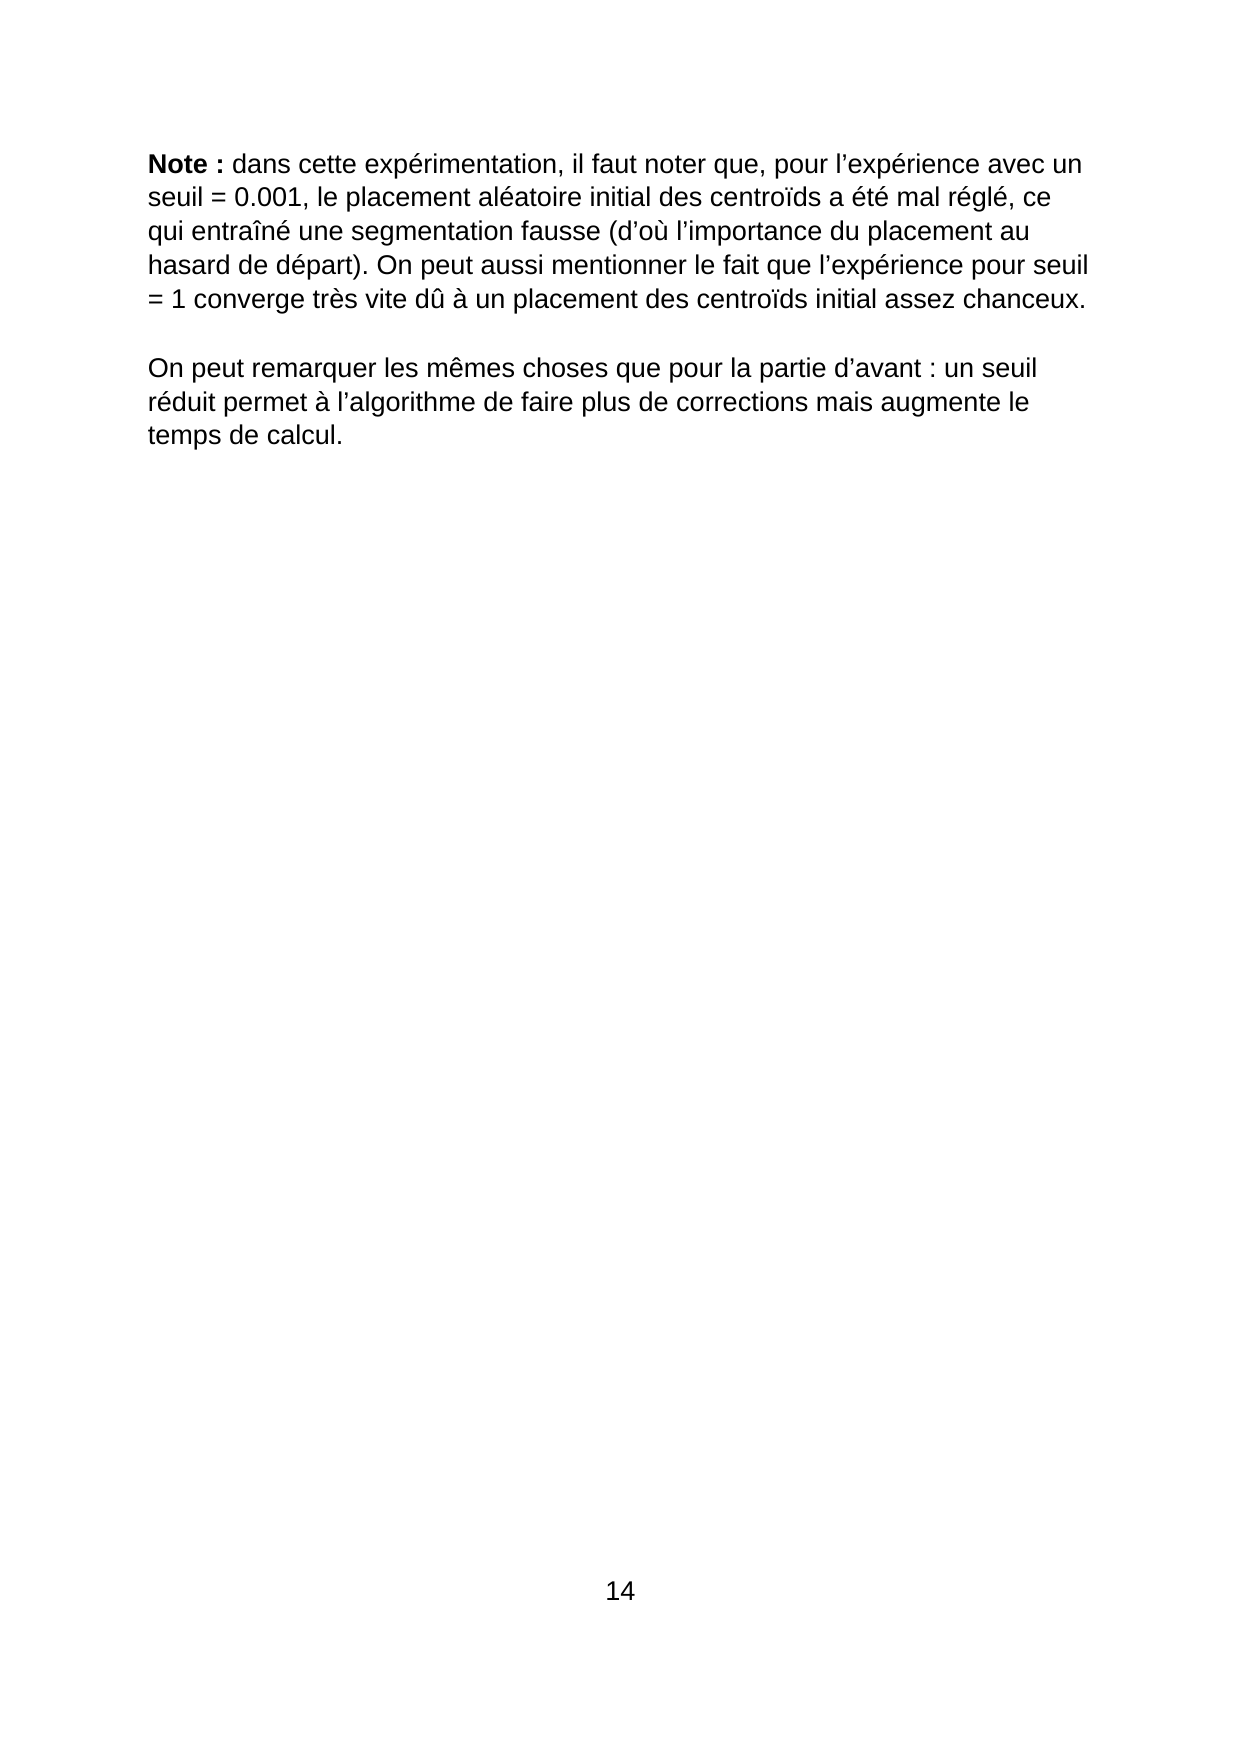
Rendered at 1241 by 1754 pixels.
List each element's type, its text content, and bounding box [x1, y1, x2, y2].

text Note : dans cette expérimentation, il faut noter que, pour l’expérience avec un seuil = 0.001, le placement aléatoire initial des centroïds a été mal réglé, ce qui entraîné une segmentation fausse (d’où l’importance du placement au hasard de départ). On peut aussi mentionner le fait que l’expérience pour seuil = 1 converge très vite dû à un placement des centroïds initial assez chanceux. [148, 148, 1093, 314]
text On peut remarquer les mêmes choses que pour la partie d’avant : un seuil réduit permet à l’algorithme de faire plus de corrections mais augmente le temps de calcul. [148, 352, 1093, 451]
